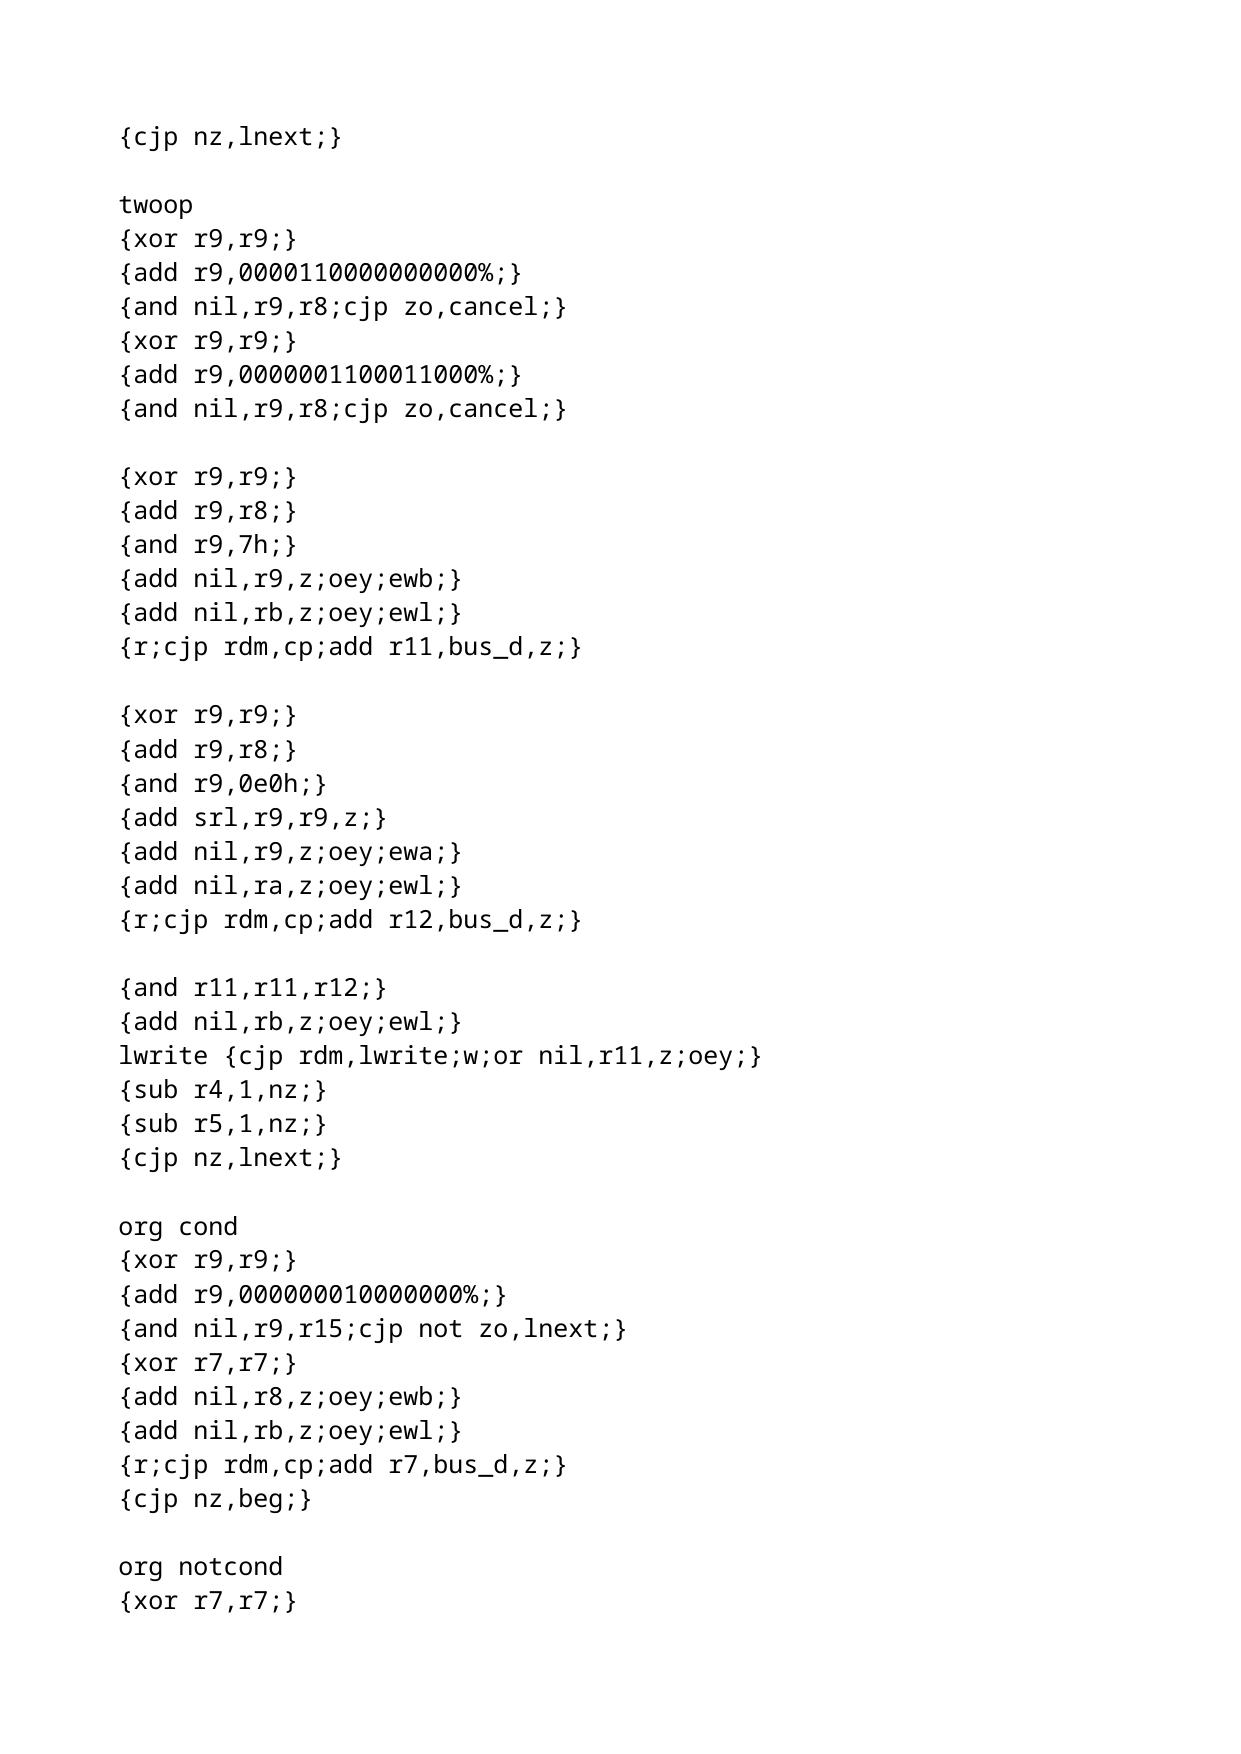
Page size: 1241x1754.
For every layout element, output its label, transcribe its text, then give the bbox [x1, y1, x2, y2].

text {cjp nz,lnext;} [118, 1140, 1122, 1174]
text {and r11,r11,r12;} [118, 970, 1122, 1004]
text org notcond [118, 1549, 1122, 1583]
text org cond [118, 1208, 1122, 1242]
text twoop [118, 186, 1122, 220]
text {xor r7,r7;} [118, 1344, 1122, 1378]
text {cjp nz,lnext;} [118, 118, 1122, 152]
text {r;cjp rdm,cp;add r11,bus_d,z;} [118, 629, 1122, 663]
text {add nil,rb,z;oey;ewl;} [118, 1412, 1122, 1447]
text {add nil,rb,z;oey;ewl;} [118, 1004, 1122, 1038]
text {xor r9,r9;} [118, 220, 1122, 254]
text {sub r4,1,nz;} [118, 1072, 1122, 1106]
text {and nil,r9,r8;cjp zo,cancel;} [118, 288, 1122, 322]
text {add nil,rb,z;oey;ewl;} [118, 595, 1122, 629]
text {and nil,r9,r8;cjp zo,cancel;} [118, 391, 1122, 425]
text {add r9,r8;} [118, 731, 1122, 765]
text {add r9,r8;} [118, 493, 1122, 527]
text lwrite {cjp rdm,lwrite;w;or nil,r11,z;oey;} [118, 1038, 1122, 1072]
text {add nil,r8,z;oey;ewb;} [118, 1378, 1122, 1412]
text {add r9,0000001100011000%;} [118, 357, 1122, 391]
text {add r9,0000110000000000%;} [118, 254, 1122, 288]
text {xor r9,r9;} [118, 459, 1122, 493]
text {and nil,r9,r15;cjp not zo,lnext;} [118, 1310, 1122, 1344]
text {cjp nz,beg;} [118, 1481, 1122, 1515]
text {and r9,7h;} [118, 527, 1122, 561]
text {xor r9,r9;} [118, 697, 1122, 731]
text {and r9,0e0h;} [118, 765, 1122, 799]
text {xor r9,r9;} [118, 1242, 1122, 1276]
text {r;cjp rdm,cp;add r12,bus_d,z;} [118, 902, 1122, 936]
text {xor r7,r7;} [118, 1583, 1122, 1617]
text {add nil,r9,z;oey;ewa;} [118, 833, 1122, 867]
text {r;cjp rdm,cp;add r7,bus_d,z;} [118, 1447, 1122, 1481]
text {add nil,ra,z;oey;ewl;} [118, 867, 1122, 902]
text {add r9,000000010000000%;} [118, 1276, 1122, 1310]
text {add nil,r9,z;oey;ewb;} [118, 561, 1122, 595]
text {xor r9,r9;} [118, 322, 1122, 357]
text {sub r5,1,nz;} [118, 1106, 1122, 1140]
text {add srl,r9,r9,z;} [118, 799, 1122, 833]
